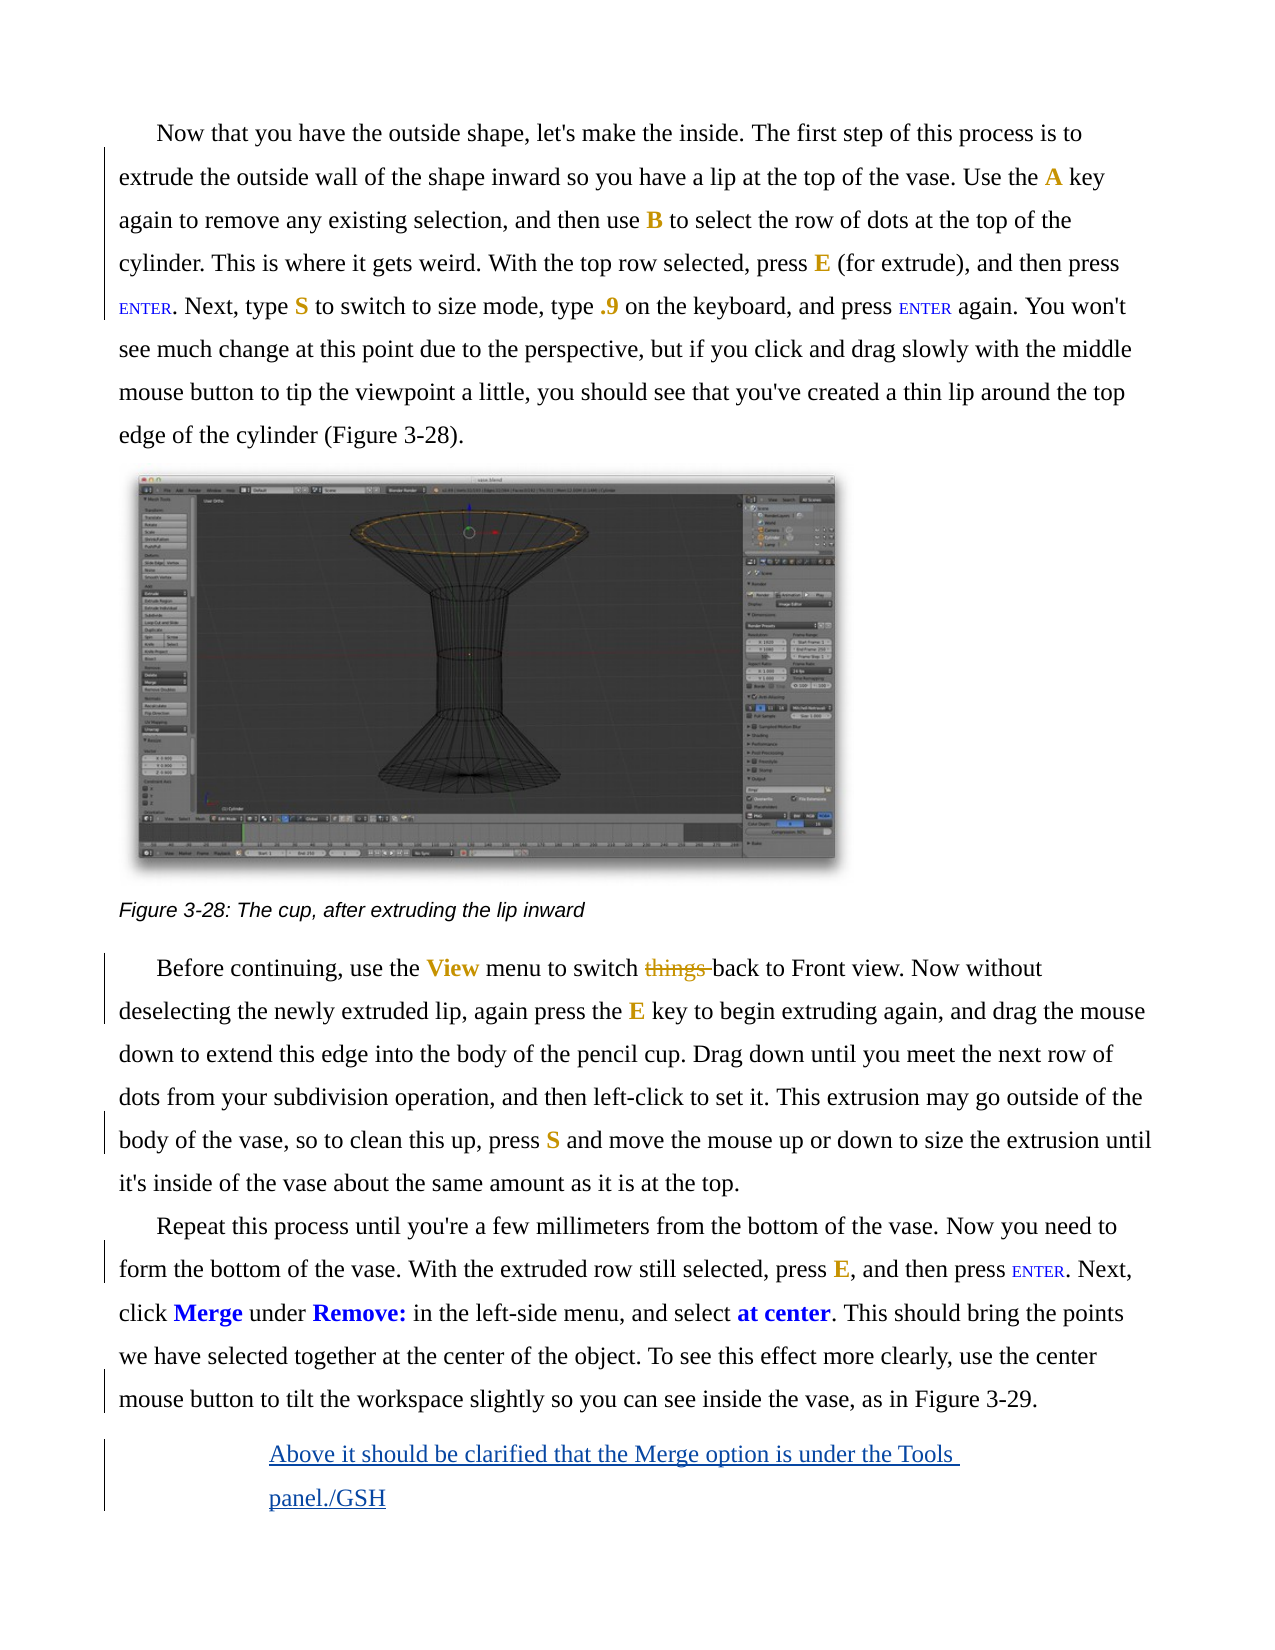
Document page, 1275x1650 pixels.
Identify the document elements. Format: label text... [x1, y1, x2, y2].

text Before continuing, use the View menu to switch back to Front view. Now without deselecting the newly extruded lip, again press the E key to begin extruding again, and drag the mouse down to extend this edge into the body of the pencil cup. Drag down until you meet the next row of dots from your subdivision operation, and then left-click to set it. This extrusion may go outside of the body of the vase, so to clean this up, press S and move the mouse up or down to size the extrusion until it's inside of the vase about the same amount as it is at the top. [118, 953, 1156, 1197]
picture [118, 463, 855, 886]
text Now that you have the outside shape, let's make the inside. The first step of this process is to extrude the outside wall of the shape inward so you have a lip at the top of the vase. Use the A key again to remove any existing selection, and then use B to select the row of dots at the top of the cylinder. This is where it gets weird. With the top row selected, press E (for extrude), and then press enter. Next, type S to switch to size mode, type .9 on the keyboard, and press enter again. You won't see much change at this point due to the perspective, but if you click and drag slowly with the middle mouse button to tip the viewpoint a little, you should see that you've created a thin lip around the top edge of the cylinder (Figure 3-28). [118, 118, 1156, 449]
text Figure 3-28: The cup, after extruding the lip inward [118, 476, 1156, 922]
text Above it should be clarified that the Merge option is under the Tools panel./GSH [268, 1439, 1006, 1511]
text Repeat this process until you're a few millimeters from the bottom of the vase. Now you need to form the bottom of the vase. With the extruded row still selected, press E, and then press enter. Next, click Merge under Remove: in the left-side menu, and select at center. This should bring the points we have selected together at the center of the object. To see this effect more clearly, use the center mouse button to tilt the workspace slightly so you can see inside the vase, as in Figure 3-29. [118, 1211, 1156, 1413]
